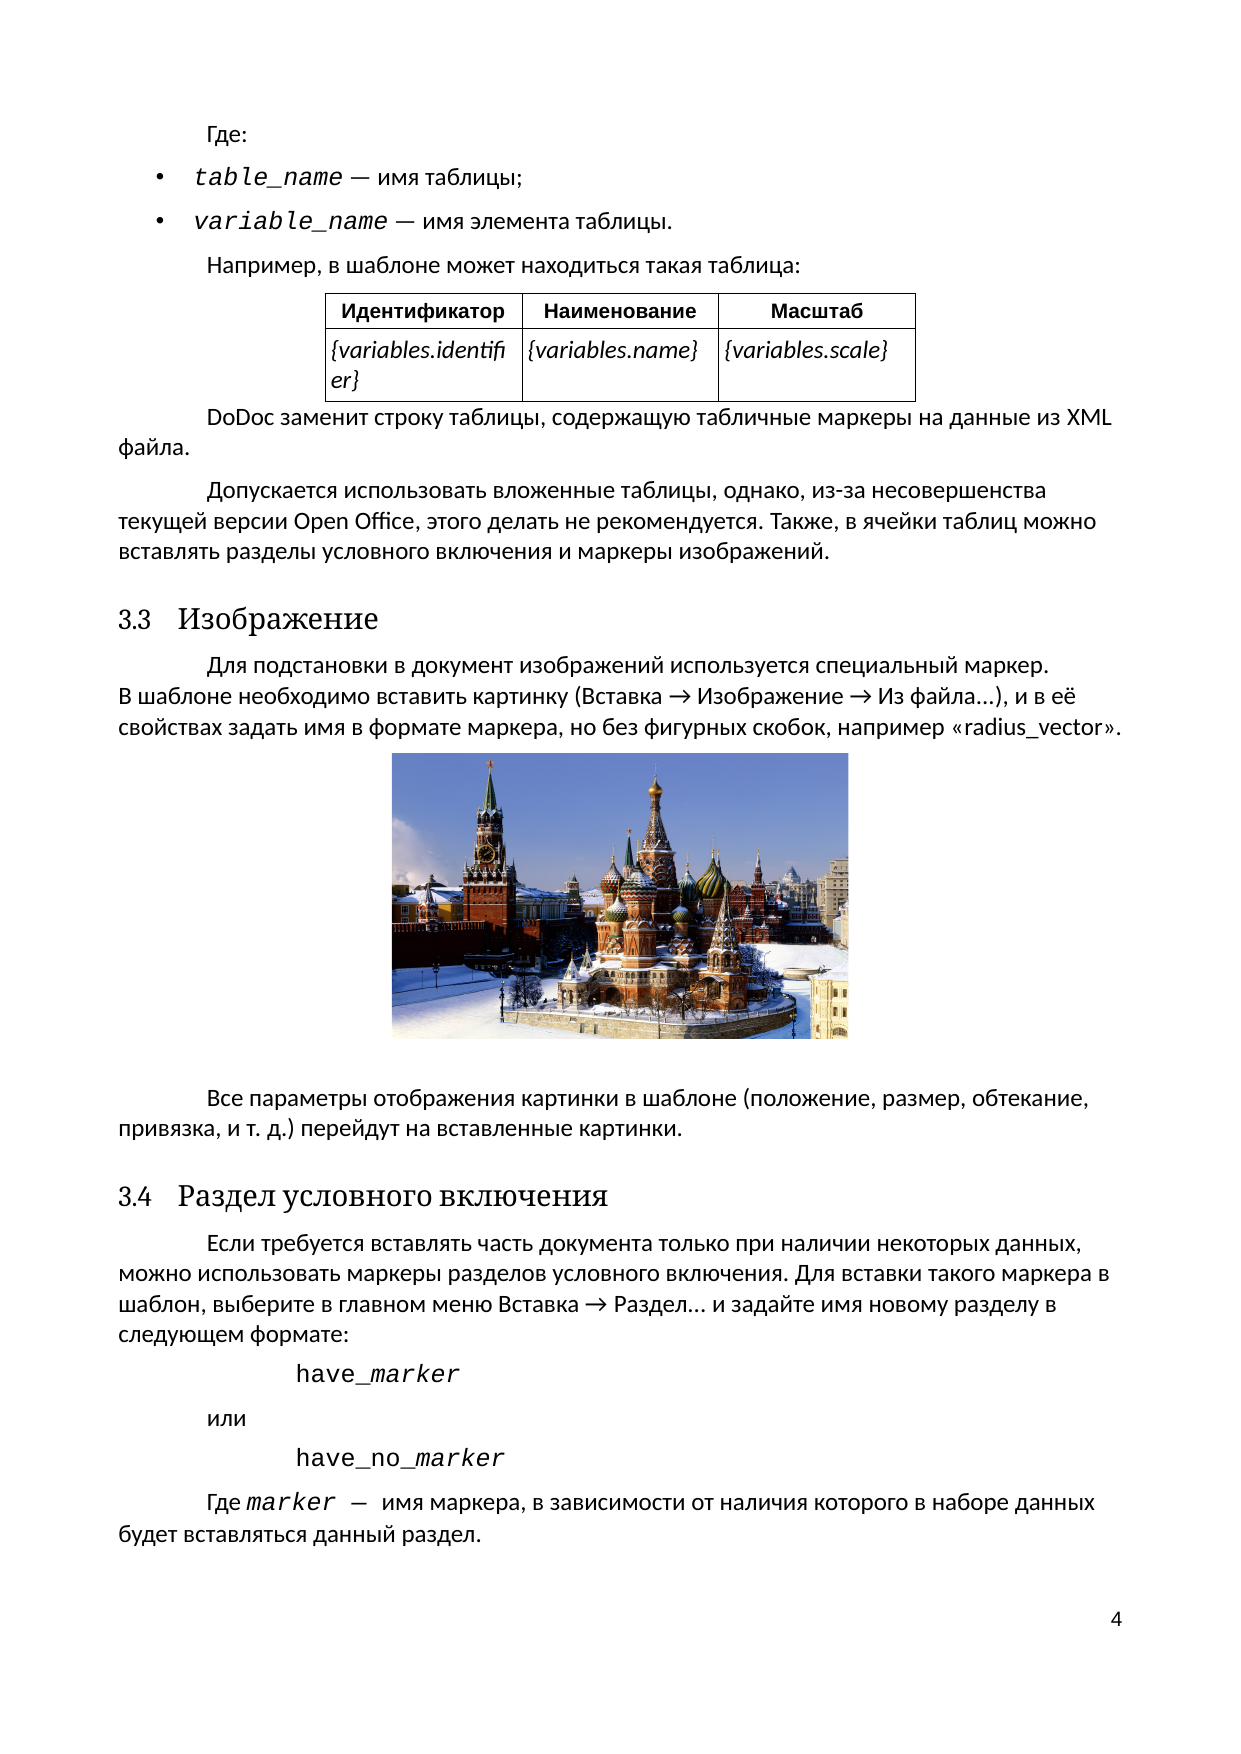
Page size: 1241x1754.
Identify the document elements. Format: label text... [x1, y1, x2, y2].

picture [391, 753, 849, 1039]
list table_name — имя таблицы; [156, 161, 1122, 193]
table_header Идентификатор [326, 294, 522, 328]
text have_marker [295, 1361, 1122, 1389]
subtitle Раздел условного включения [118, 1181, 1122, 1214]
text Например, в шаблоне может находиться такая таблица: [118, 250, 1122, 280]
text Если требуется вставлять часть документа только при наличии некоторых данных, можно использовать маркеры разделов условного включения. Для вставки такого маркера в шаблон, выберите в главном меню Вставка → Раздел... и задайте имя новому разделу в следующем формате: [118, 1227, 1122, 1349]
text Где: [118, 118, 1122, 149]
table_header Наименование [523, 294, 718, 328]
text have_no_marker [295, 1445, 1122, 1473]
table_header Масштаб [719, 294, 915, 328]
subtitle Изображение [118, 603, 1122, 637]
table_cell {variables.identifier} [326, 329, 522, 401]
table_cell {variables.name} [523, 329, 718, 401]
text Допускается использовать вложенные таблицы, однако, из-за несовершенства текущей версии Open Office, этого делать не рекомендуется. Также, в ячейки таблиц можно вставлять разделы условного включения и маркеры изображений. [118, 474, 1122, 566]
text Где marker — имя маркера, в зависимости от наличия которого в наборе данных будет вставляться данный раздел. [118, 1486, 1122, 1548]
text Для подстановки в документ изображений используется специальный маркер. В шаблоне необходимо вставить картинку (Вставка → Изображение → Из файла...), и в её свойствах задать имя в формате маркера, но без фигурных скобок, например «radius_vector». [118, 649, 1122, 741]
text DoDoc заменит строку таблицы, содержащую табличные маркеры на данные из XML файла. [118, 401, 1122, 462]
table_cell {variables.scale} [719, 329, 915, 401]
text Все параметры отображения картинки в шаблоне (положение, размер, обтекание, привязка, и т. д.) перейдут на вставленные картинки. [118, 1082, 1122, 1143]
list variable_name — имя элемента таблицы. [156, 205, 1122, 237]
text или [118, 1402, 1122, 1433]
